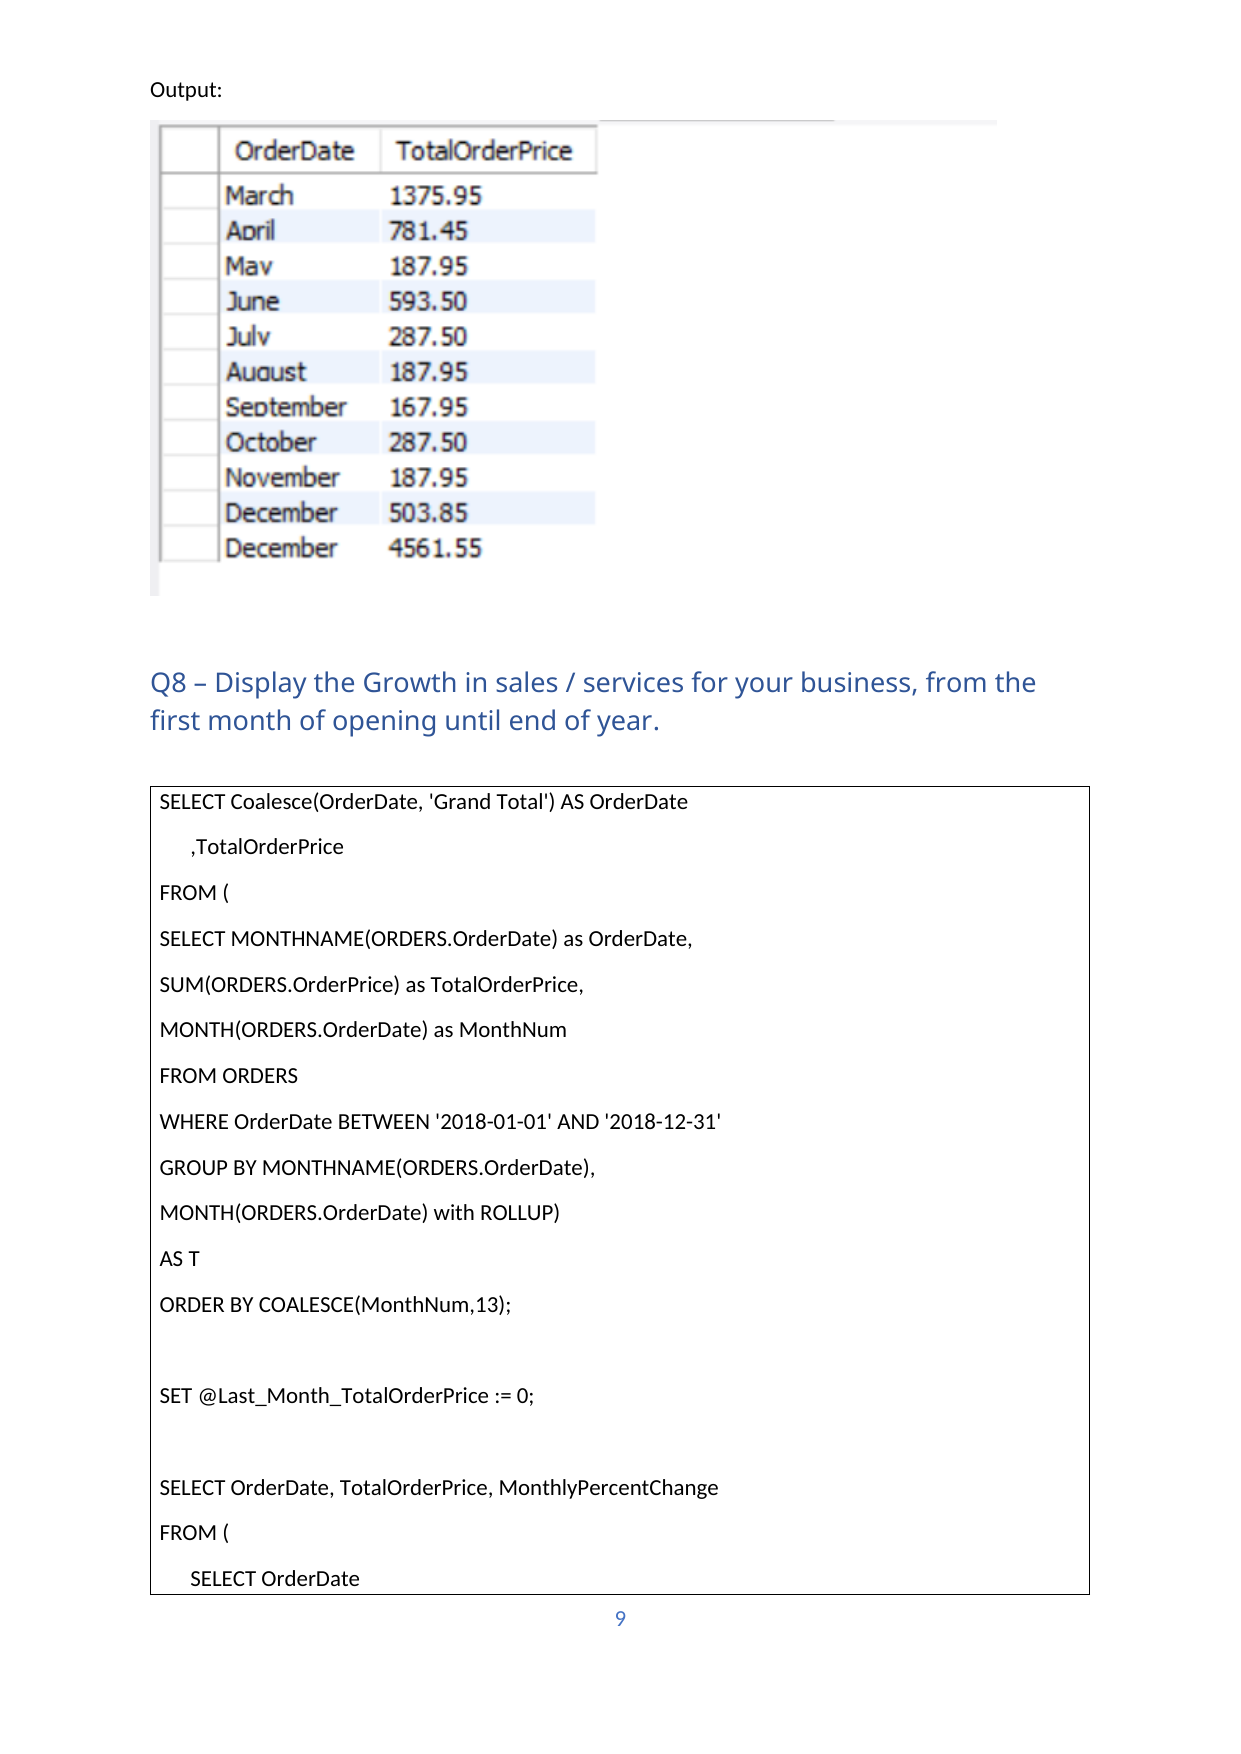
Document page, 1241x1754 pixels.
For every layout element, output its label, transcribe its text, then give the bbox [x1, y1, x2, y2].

text SELECT OrderDate [151, 1563, 1089, 1594]
text MONTH(ORDERS.OrderDate) with ROLLUP) [151, 1197, 1089, 1226]
text ORDER BY COALESCE(MonthNum,13); [151, 1289, 1089, 1318]
text ,TotalOrderPrice [151, 831, 1089, 861]
text SELECT Coalesce(OrderDate, 'Grand Total') AS OrderDate [151, 787, 1089, 815]
text AS T [151, 1243, 1089, 1272]
text FROM ( [151, 877, 1089, 906]
text MONTH(ORDERS.OrderDate) as MonthNum [151, 1014, 1089, 1043]
text FROM ORDERS [151, 1060, 1089, 1089]
text SELECT MONTHNAME(ORDERS.OrderDate) as OrderDate, [151, 923, 1089, 952]
text SELECT OrderDate, TotalOrderPrice, MonthlyPercentChange [151, 1472, 1089, 1501]
text FROM ( [151, 1517, 1089, 1546]
text SET @Last_Month_TotalOrderPrice := 0; [151, 1380, 1089, 1409]
subtitle Q8 – Display the Growth in sales / services for your business, from the first month of opening until end of year. [150, 663, 1090, 738]
text Output: [150, 75, 1090, 103]
text GROUP BY MONTHNAME(ORDERS.OrderDate), [151, 1152, 1089, 1181]
text WHERE OrderDate BETWEEN '2018-01-01' AND '2018-12-31' [151, 1106, 1089, 1135]
text SUM(ORDERS.OrderPrice) as TotalOrderPrice, [151, 969, 1089, 998]
